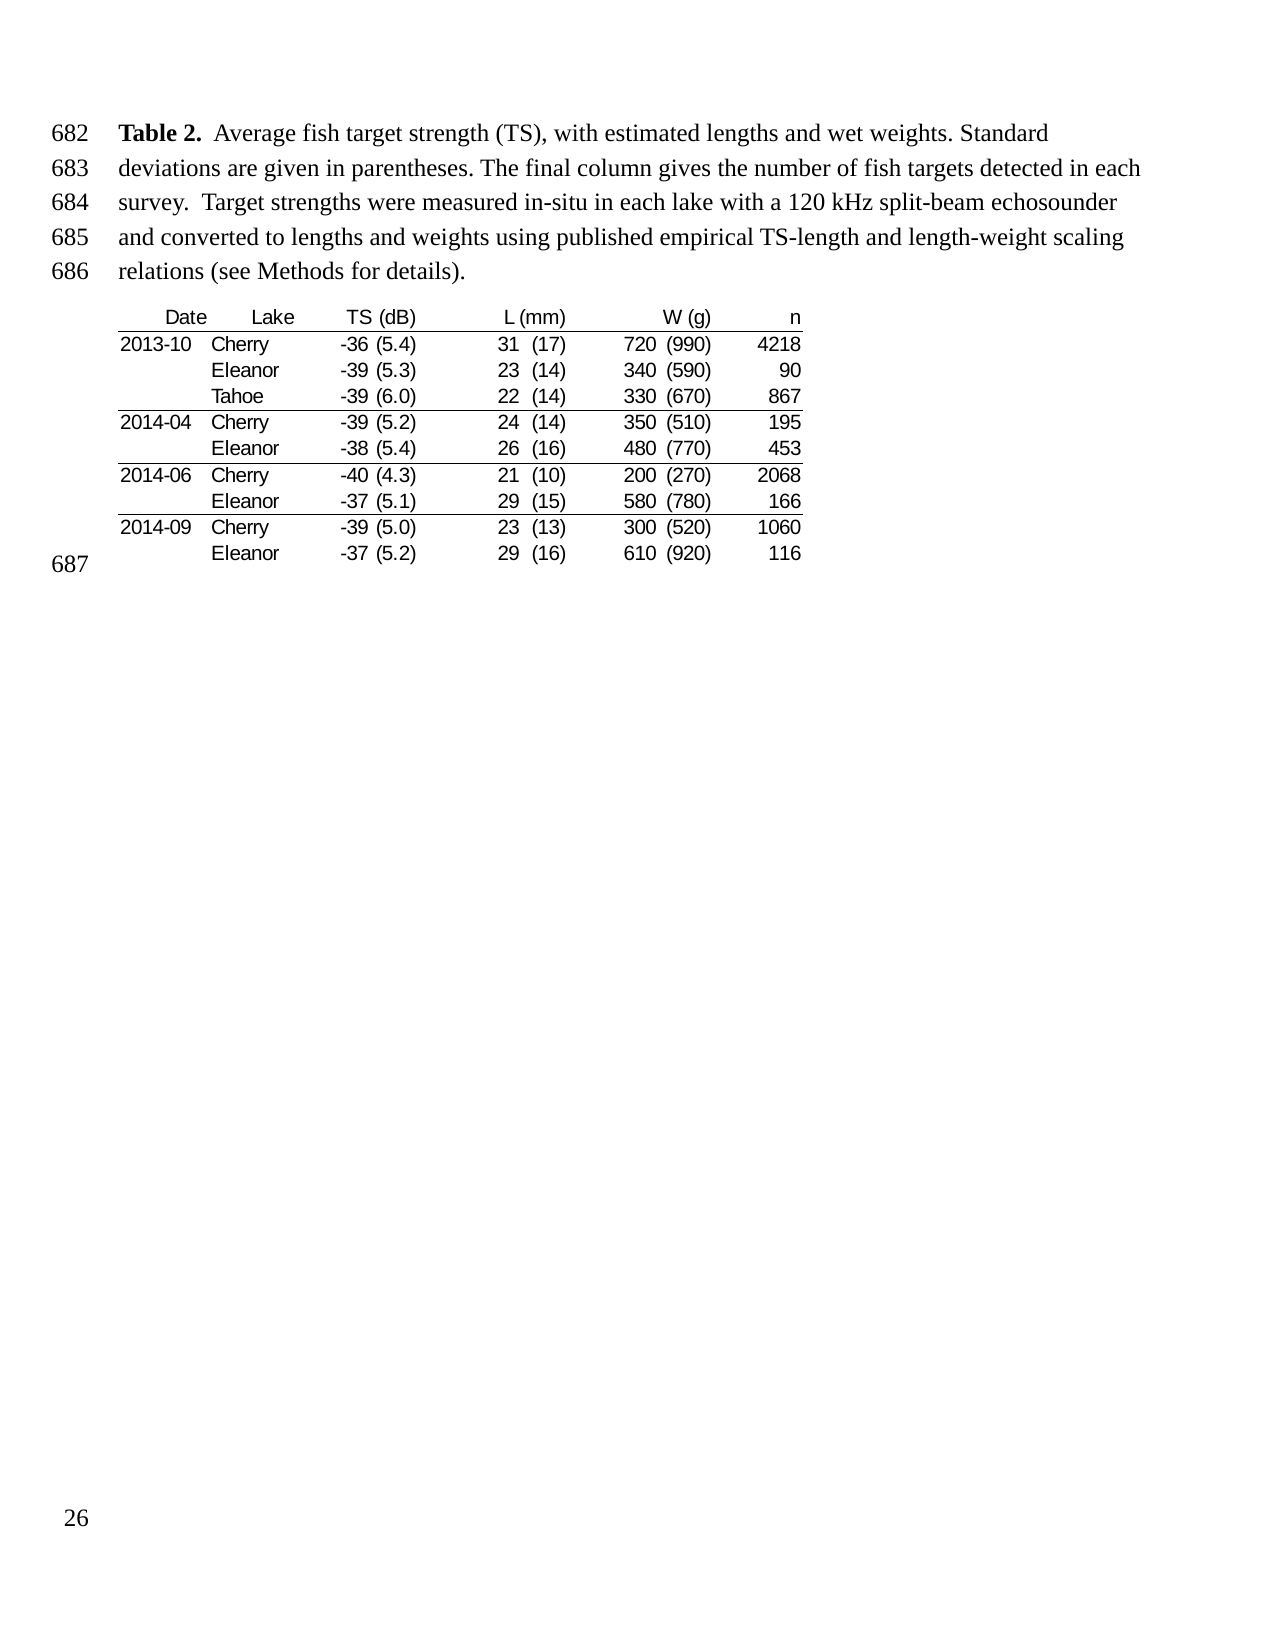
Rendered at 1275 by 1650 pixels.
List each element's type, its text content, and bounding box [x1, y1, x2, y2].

text Table 2. Average fish target strength (TS), with estimated lengths and wet weights. Standard deviations are given in parentheses. The final column gives the number of fish targets detected in each survey. Target strengths were measured in-situ in each lake with a 120 kHz split-beam echosounder and converted to lengths and weights using published empirical TS-length and length-weight scaling relations (see Methods for details). [118, 118, 1157, 285]
